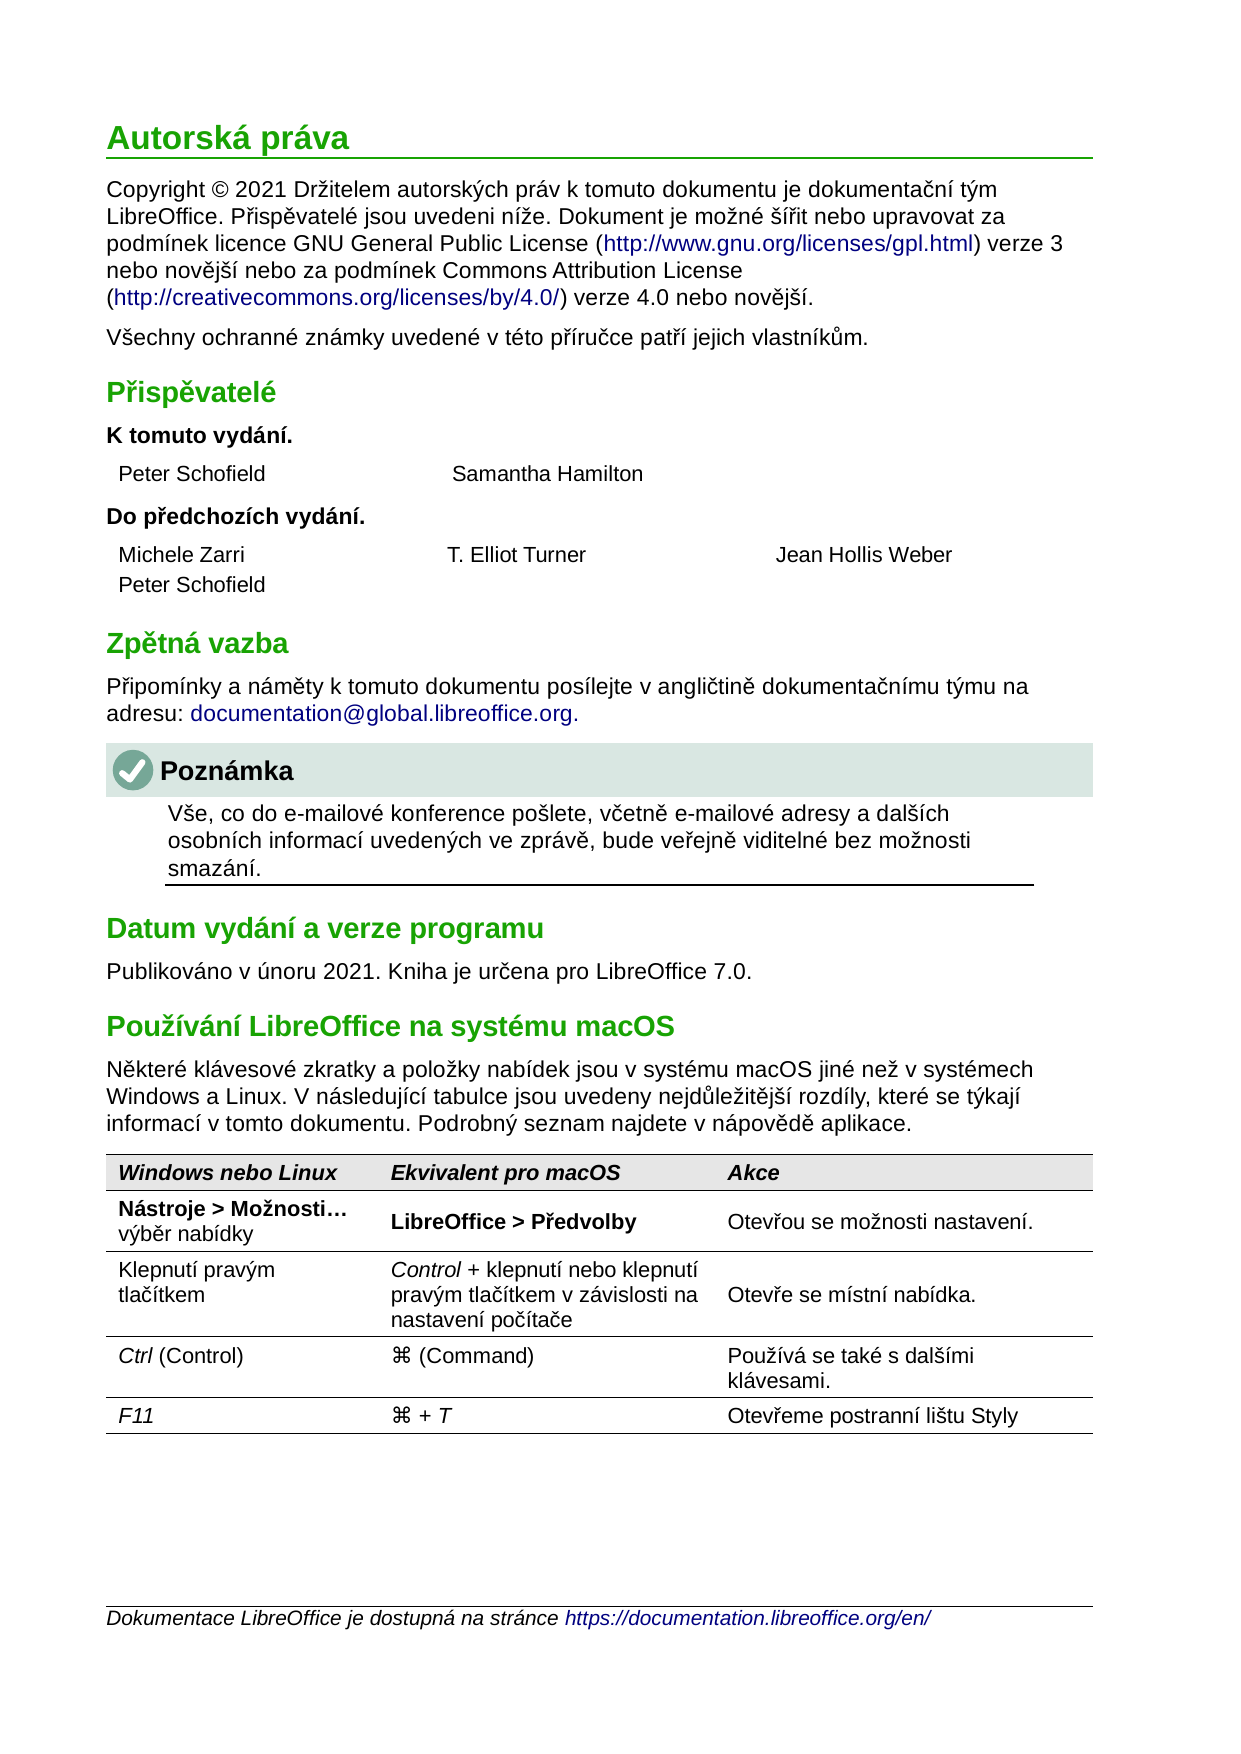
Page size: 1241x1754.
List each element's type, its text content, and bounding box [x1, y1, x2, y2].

text Připomínky a náměty k tomuto dokumentu posílejte v angličtině dokumentačnímu týmu na adresu: documentation@global.libreoffice.org. [106, 672, 1093, 727]
subtitle Přispěvatelé [106, 375, 1093, 409]
table_cell Peter Schofield [106, 572, 435, 601]
text K tomuto vydání. [106, 421, 1093, 448]
table_cell Control + klepnutí nebo klepnutí pravým tlačítkem v závislosti na nastavení počítače [379, 1252, 716, 1336]
subtitle Poznámka [106, 743, 1093, 797]
table_cell [435, 572, 764, 601]
table_cell Ctrl (Control) [106, 1337, 379, 1397]
table_header T. Elliot Turner [435, 542, 764, 572]
text Do předchozích vydání. [106, 502, 1093, 529]
table_cell F11 [106, 1398, 379, 1433]
table_cell Otevřou se možnosti nastavení. [716, 1191, 1093, 1251]
table_header Peter Schofield [106, 461, 440, 491]
text Všechny ochranné známky uvedené v této příručce patří jejich vlastníkům. [106, 323, 1093, 350]
table_cell Klepnutí pravým tlačítkem [106, 1252, 379, 1336]
table_cell Nástroje > Možnosti… výběr nabídky [106, 1191, 379, 1251]
table_header Michele Zarri [106, 542, 435, 572]
table_header Ekvivalent pro macOS [379, 1155, 716, 1190]
table_header Samantha Hamilton [440, 461, 766, 491]
table_cell Otevřeme postranní lištu Styly [716, 1398, 1093, 1433]
subtitle Datum vydání a verze programu [106, 911, 1093, 945]
table_header Jean Hollis Weber [764, 542, 1093, 572]
table_cell LibreOffice > Předvolby [379, 1191, 716, 1251]
text Publikováno v únoru 2021. Kniha je určena pro LibreOffice 7.0. [106, 957, 1093, 984]
table_header Windows nebo Linux [106, 1155, 379, 1190]
table_cell Otevře se místní nabídka. [716, 1252, 1093, 1336]
table_cell Používá se také s dalšími klávesami. [716, 1337, 1093, 1397]
subtitle Zpětná vazba [106, 626, 1093, 660]
table_header Akce [716, 1155, 1093, 1190]
text Copyright © 2021 Držitelem autorských práv k tomuto dokumentu je dokumentační tým LibreOffice. Přispěvatelé jsou uvedeni níže. Dokument je možné šířit nebo upravovat za podmínek licence GNU General Public License (http://www.gnu.org/licenses/gpl.html) verze 3 nebo novější nebo za podmínek Commons Attribution License (http://creativecommons.org/licenses/by/4.0/) verze 4.0 nebo novější. [106, 175, 1093, 311]
text Vše, co do e-mailové konference pošlete, včetně e-mailové adresy a dalších osobních informací uvedených ve zprávě, bude veřejně viditelné bez možnosti smazání. [164, 797, 1034, 886]
subtitle Autorská práva [106, 118, 1093, 157]
table_cell ⌘ + T [379, 1398, 716, 1433]
subtitle Používání LibreOffice na systému macOS [106, 1009, 1093, 1043]
text Některé klávesové zkratky a položky nabídek jsou v systému macOS jiné než v systémech Windows a Linux. V následující tabulce jsou uvedeny nejdůležitější rozdíly, které se týkají informací v tomto dokumentu. Podrobný seznam najdete v nápovědě aplikace. [106, 1055, 1093, 1137]
table_cell ⌘ (Command) [379, 1337, 716, 1397]
table_header [766, 461, 1093, 491]
table_cell [764, 572, 1093, 601]
